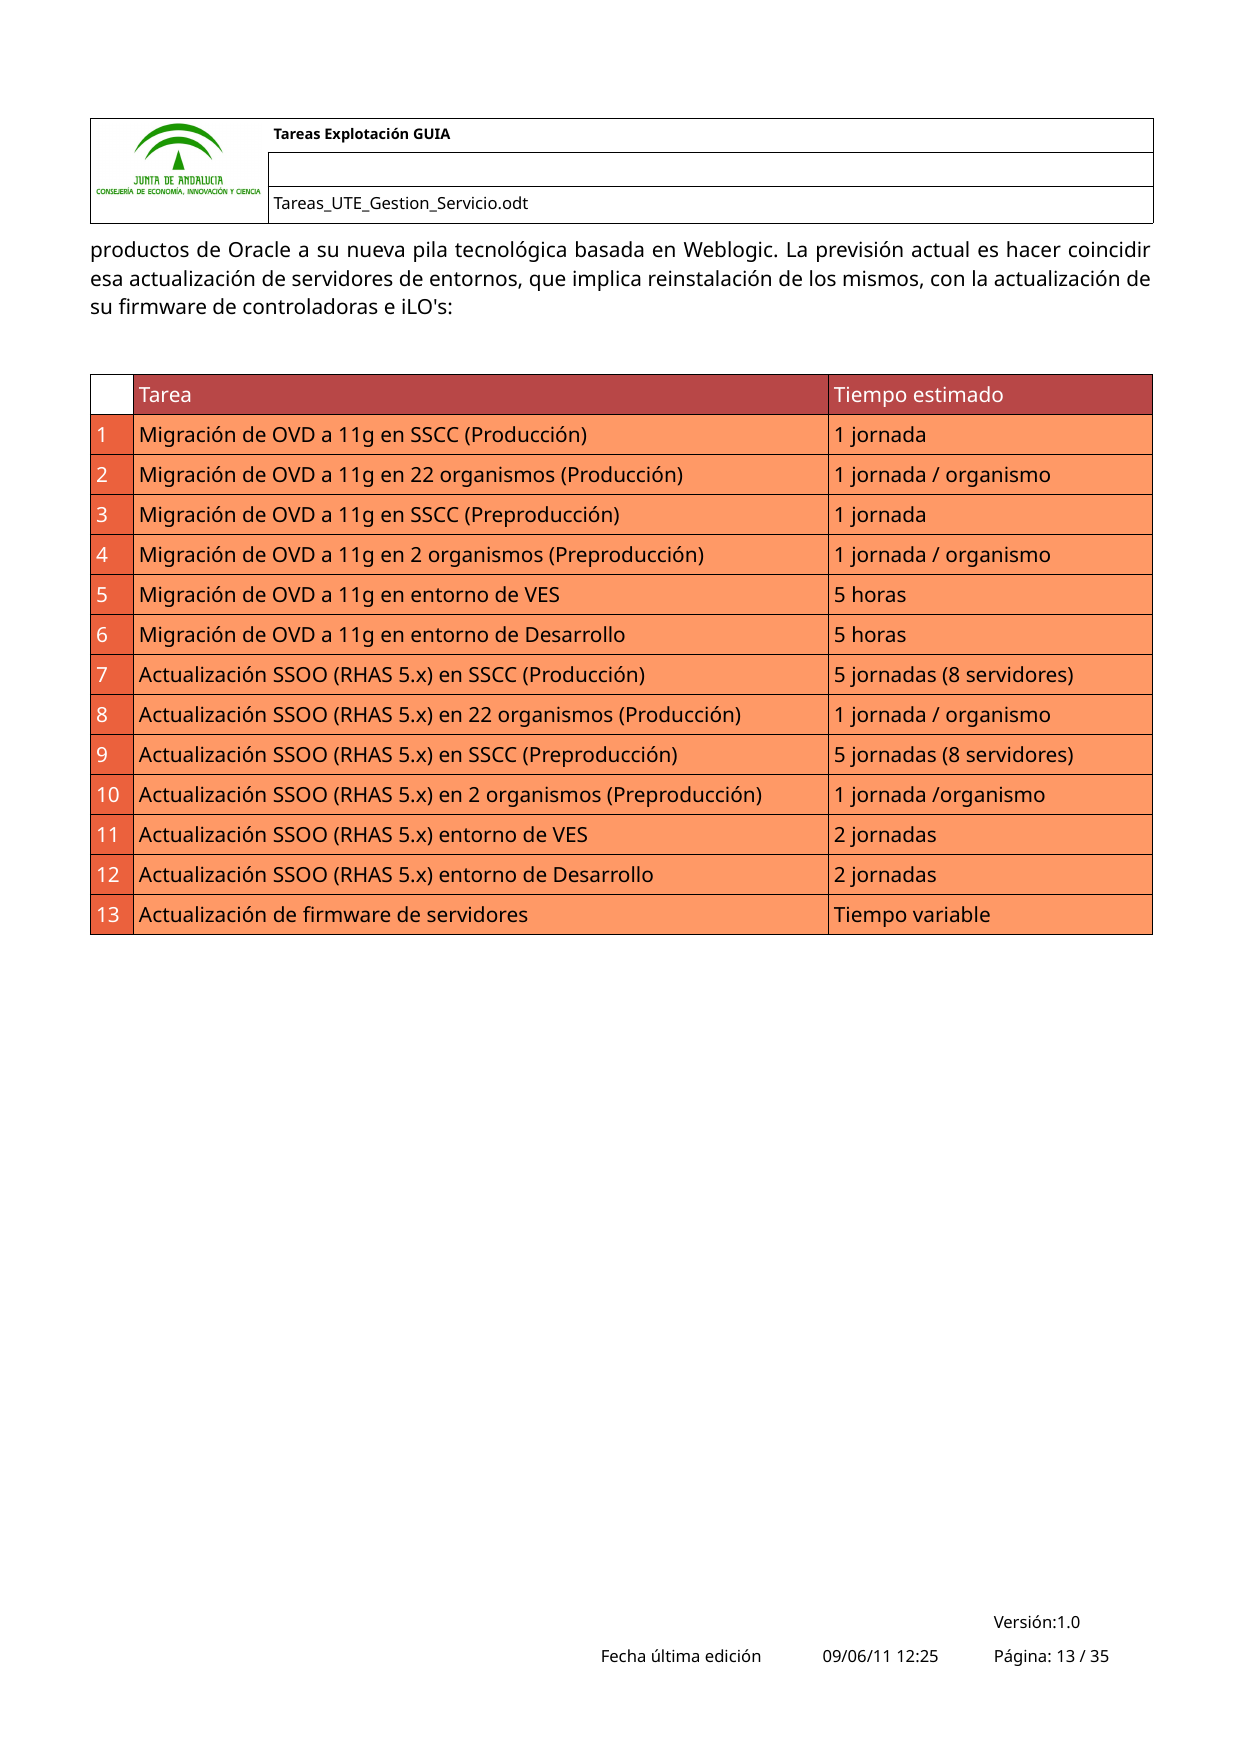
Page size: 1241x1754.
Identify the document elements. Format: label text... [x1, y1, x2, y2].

table_header Tarea [134, 375, 828, 414]
table_cell 5 [91, 575, 133, 614]
table_cell 1 jornada /organismo [829, 775, 1152, 814]
table_cell 11 [91, 815, 133, 854]
table_cell 1 jornada / organismo [829, 455, 1152, 494]
table_header [91, 375, 133, 414]
table_cell 12 [91, 855, 133, 894]
table_cell 13 [91, 895, 133, 934]
table_cell 8 [91, 695, 133, 734]
table_cell 1 jornada [829, 415, 1152, 454]
table_cell 7 [91, 655, 133, 694]
table_cell Actualización SSOO (RHAS 5.x) entorno de Desarrollo [134, 855, 828, 894]
table_cell 5 horas [829, 615, 1152, 654]
table_header Tiempo estimado [829, 375, 1152, 414]
table_cell Migración de OVD a 11g en 22 organismos (Producción) [134, 455, 828, 494]
table_cell 5 jornadas (8 servidores) [829, 655, 1152, 694]
table_cell 1 jornada / organismo [829, 695, 1152, 734]
table_cell Migración de OVD a 11g en 2 organismos (Preproducción) [134, 535, 828, 574]
table_cell 1 jornada / organismo [829, 535, 1152, 574]
table_cell 2 [91, 455, 133, 494]
table_cell Actualización SSOO (RHAS 5.x) en 22 organismos (Producción) [134, 695, 828, 734]
table_cell Migración de OVD a 11g en SSCC (Producción) [134, 415, 828, 454]
table_cell Tiempo variable [829, 895, 1152, 934]
table_cell 5 horas [829, 575, 1152, 614]
table_cell 2 jornadas [829, 815, 1152, 854]
table_cell 4 [91, 535, 133, 574]
table_cell Migración de OVD a 11g en entorno de VES [134, 575, 828, 614]
table_cell Migración de OVD a 11g en entorno de Desarrollo [134, 615, 828, 654]
table_cell 1 [91, 415, 133, 454]
table_cell Migración de OVD a 11g en SSCC (Preproducción) [134, 495, 828, 534]
table_cell 9 [91, 735, 133, 774]
text productos de Oracle a su nueva pila tecnológica basada en Weblogic. La previsión actual es hacer coincidir esa actualización de servidores de entornos, que implica reinstalación de los mismos, con la actualización de su firmware de controladoras e iLO's: [90, 235, 1152, 321]
table_cell Actualización SSOO (RHAS 5.x) en SSCC (Producción) [134, 655, 828, 694]
table_cell Actualización SSOO (RHAS 5.x) entorno de VES [134, 815, 828, 854]
table_cell 10 [91, 775, 133, 814]
table_cell 5 jornadas (8 servidores) [829, 735, 1152, 774]
table_cell Actualización de firmware de servidores [134, 895, 828, 934]
table_cell Actualización SSOO (RHAS 5.x) en SSCC (Preproducción) [134, 735, 828, 774]
picture [95, 123, 262, 198]
table_cell 3 [91, 495, 133, 534]
table_cell 2 jornadas [829, 855, 1152, 894]
table_cell 6 [91, 615, 133, 654]
table_cell Actualización SSOO (RHAS 5.x) en 2 organismos (Preproducción) [134, 775, 828, 814]
table_cell 1 jornada [829, 495, 1152, 534]
